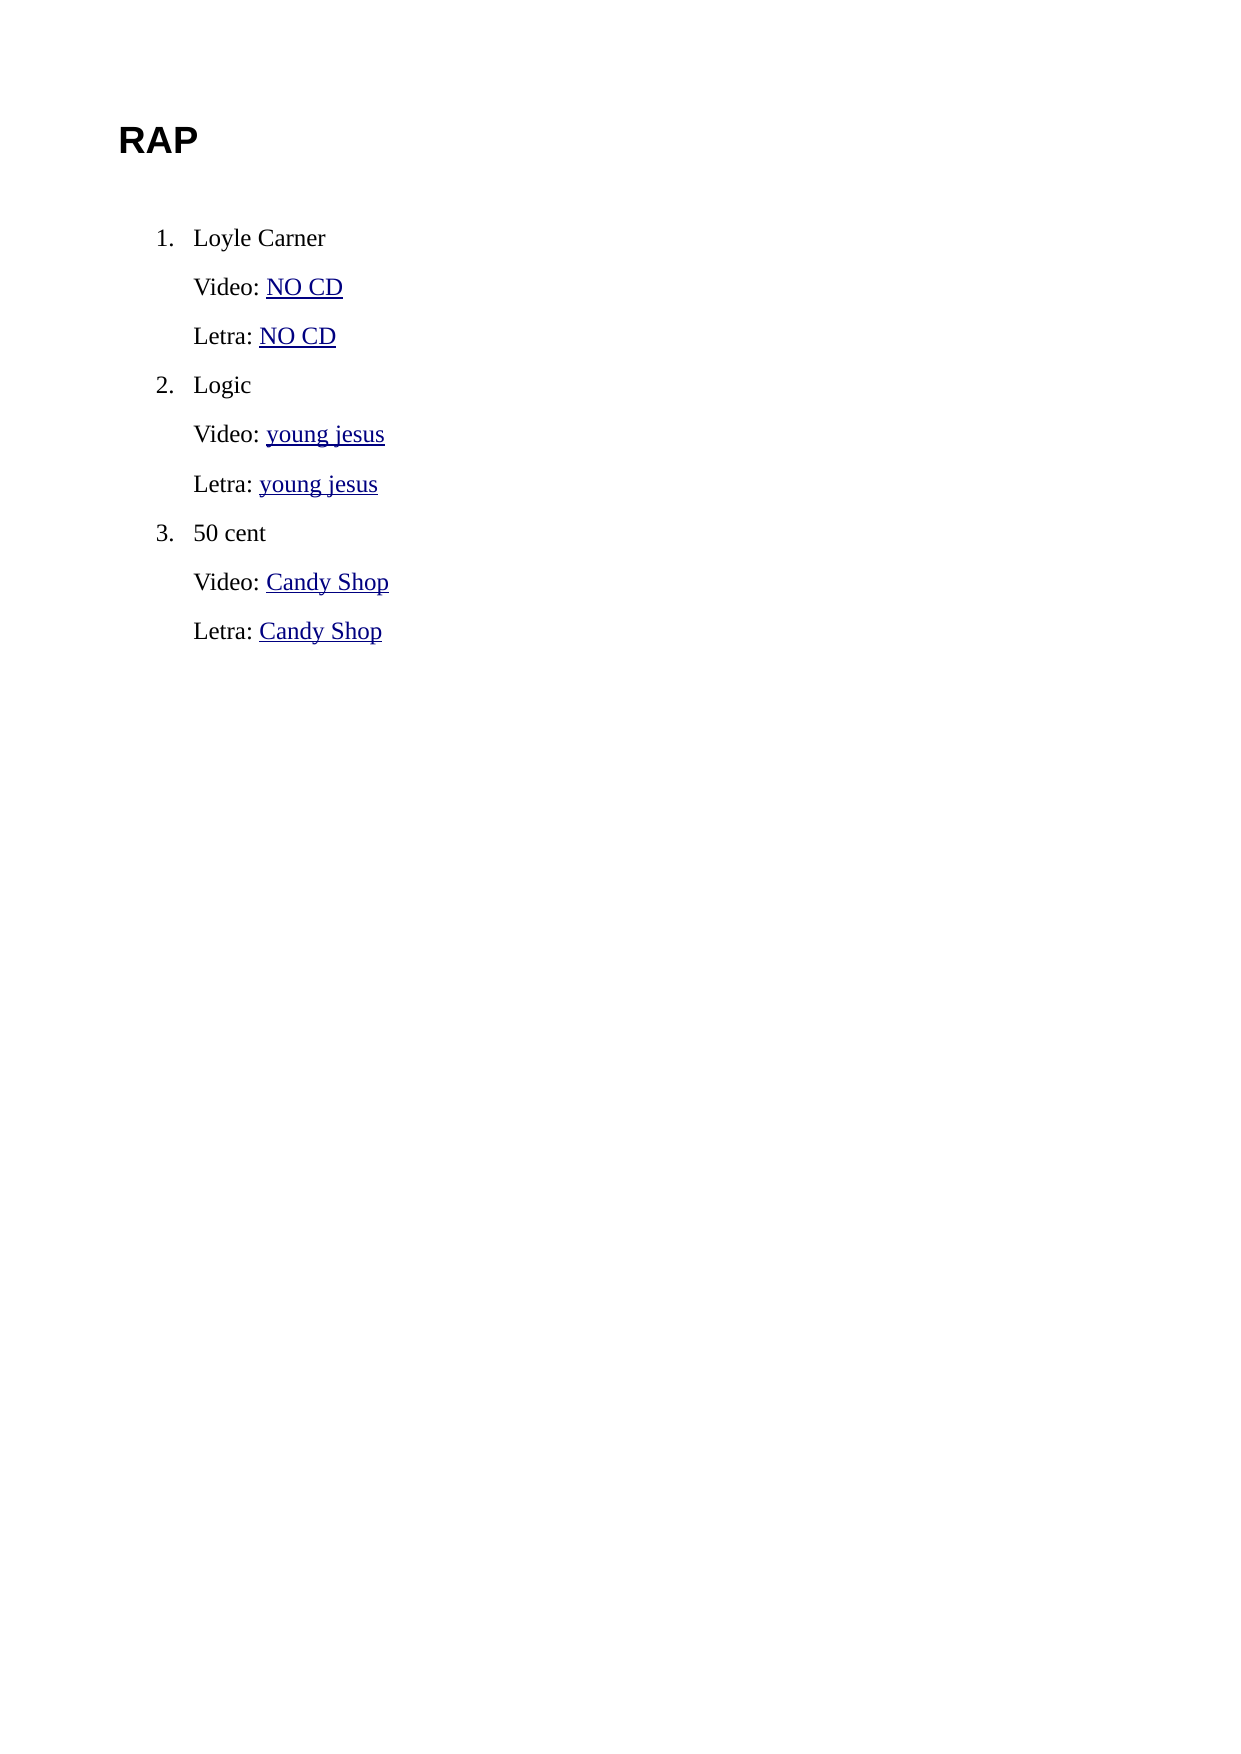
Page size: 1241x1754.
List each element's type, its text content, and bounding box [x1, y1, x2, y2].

list Video: NO CD [156, 272, 1122, 301]
list Video: Candy Shop [156, 567, 1122, 596]
list Loyle Carner [156, 223, 1122, 252]
list Letra: NO CD [156, 321, 1122, 350]
list Video: young jesus [156, 419, 1122, 448]
list 50 cent [156, 518, 1122, 546]
subtitle RAP [118, 118, 1122, 162]
list Letra: young jesus [156, 469, 1122, 497]
list Logic [156, 371, 1122, 399]
list Letra: Candy Shop [156, 616, 1122, 644]
